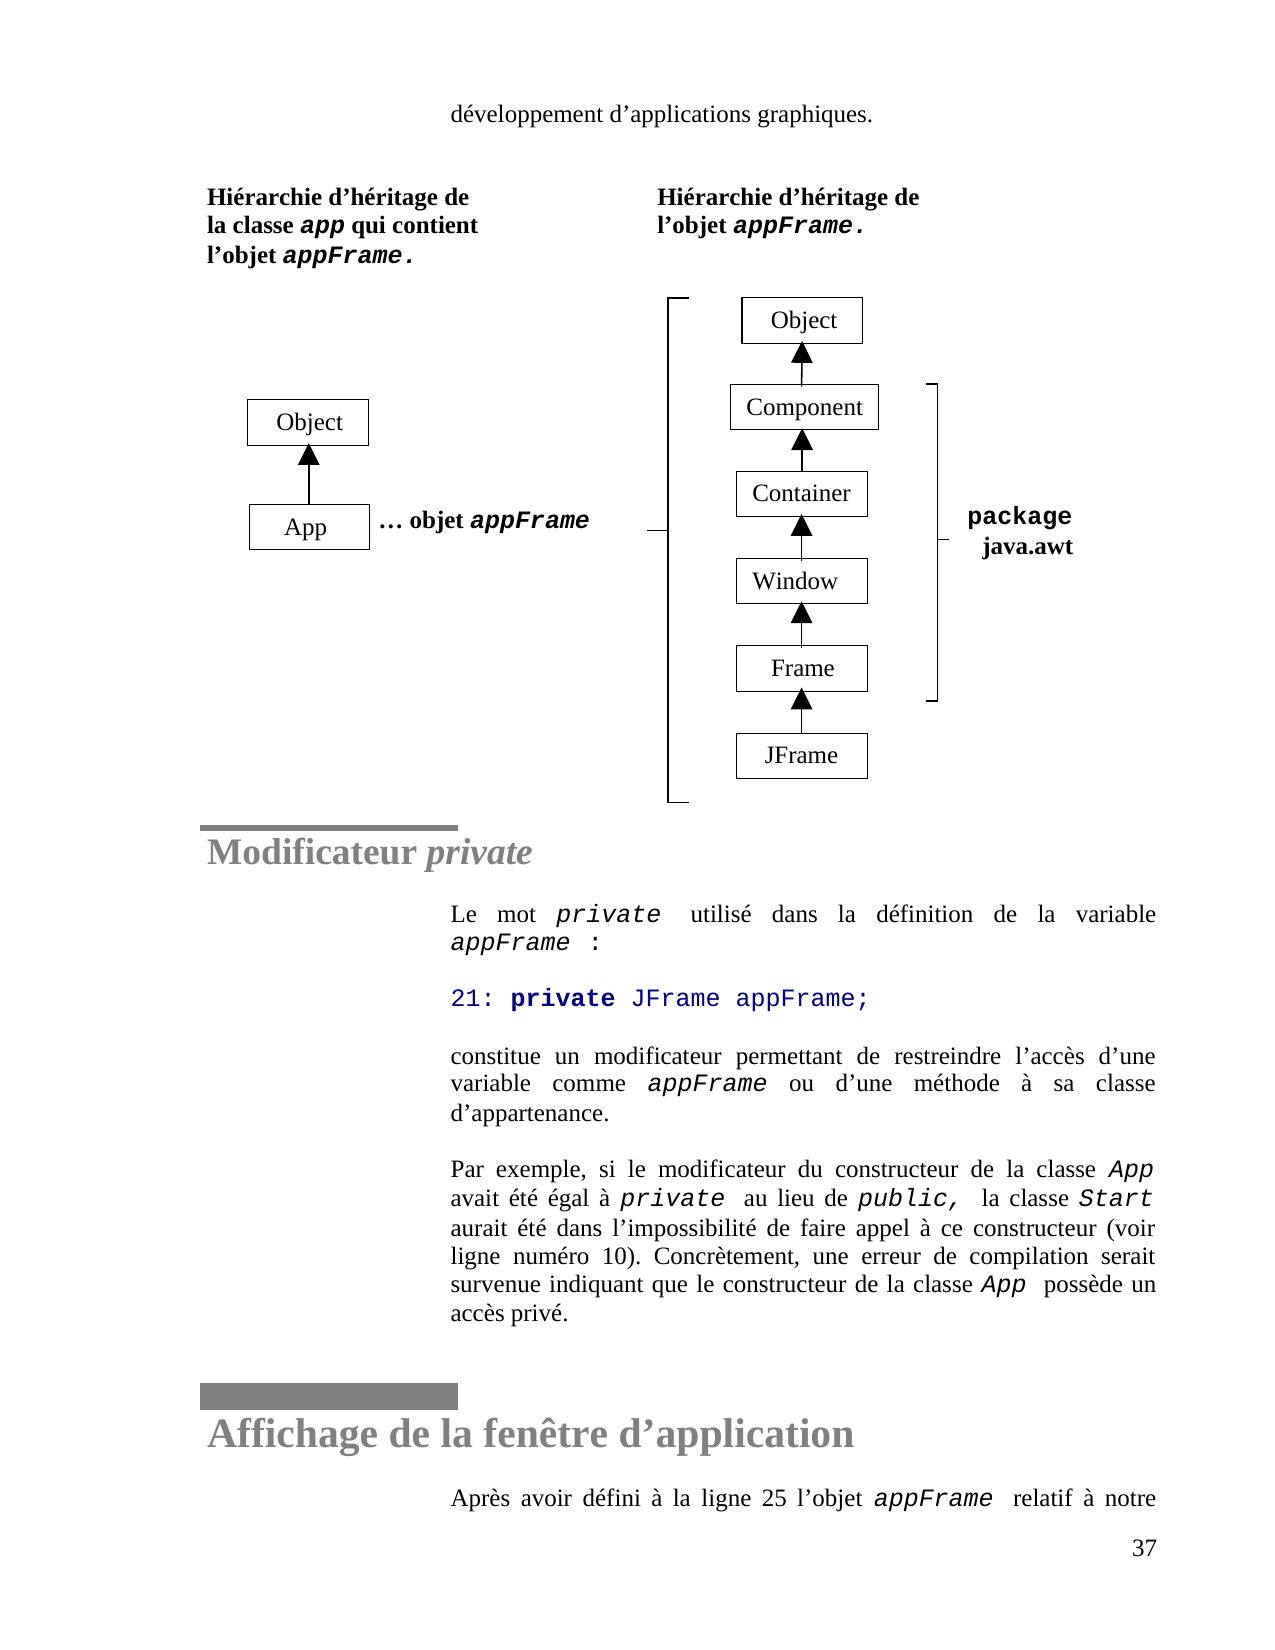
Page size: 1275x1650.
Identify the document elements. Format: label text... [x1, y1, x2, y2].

text java.awt [967, 532, 1078, 562]
table_header [200, 1484, 443, 1514]
table_header [200, 1383, 458, 1410]
table_header [200, 825, 458, 831]
text JFrame [752, 741, 851, 769]
table_header constitue un modificateur permettant de restreindre l’accès d’une variable comme appFrame ou d’une méthode à sa classe d’appartenance. Par exemple, si le modificateur du constructeur de la classe App avait été égal à private au lieu de public, la classe Start aurait été dans l’impossibilité de faire appel à ce constructeur (voir ligne numéro 10). Concrètement, une erreur de compilation serait survenue indiquant que le constructeur de la classe App possède un accès privé. [443, 1042, 1163, 1327]
table_header [200, 100, 443, 128]
subtitle Affichage de la fenêtre d’application [207, 1410, 1157, 1457]
table_header Le mot private utilisé dans la définition de la variable appFrame : 21: private JFrame appFrame; [443, 900, 1164, 1014]
table_header [200, 900, 443, 1014]
table_header Après avoir défini à la ligne 25 l’objet appFrame relatif à notre [443, 1484, 1163, 1514]
text Object [758, 306, 846, 334]
subtitle Modificateur private [207, 831, 1157, 872]
table_header [200, 1042, 443, 1327]
table_header Hiérarchie d’héritage de l’objet appFrame. [650, 184, 989, 271]
table_header développement d’applications graphiques. [443, 100, 1164, 128]
text Object [264, 408, 352, 436]
text … objet appFrame [378, 506, 596, 536]
text Container [752, 479, 851, 507]
text package [967, 503, 1078, 532]
text App [265, 513, 353, 541]
table_header Hiérarchie d’héritage de la classe app qui contient l’objet appFrame. [200, 184, 502, 271]
text Frame [752, 654, 851, 682]
text Window [752, 567, 851, 594]
text Component [746, 393, 863, 420]
table_header [502, 184, 650, 271]
